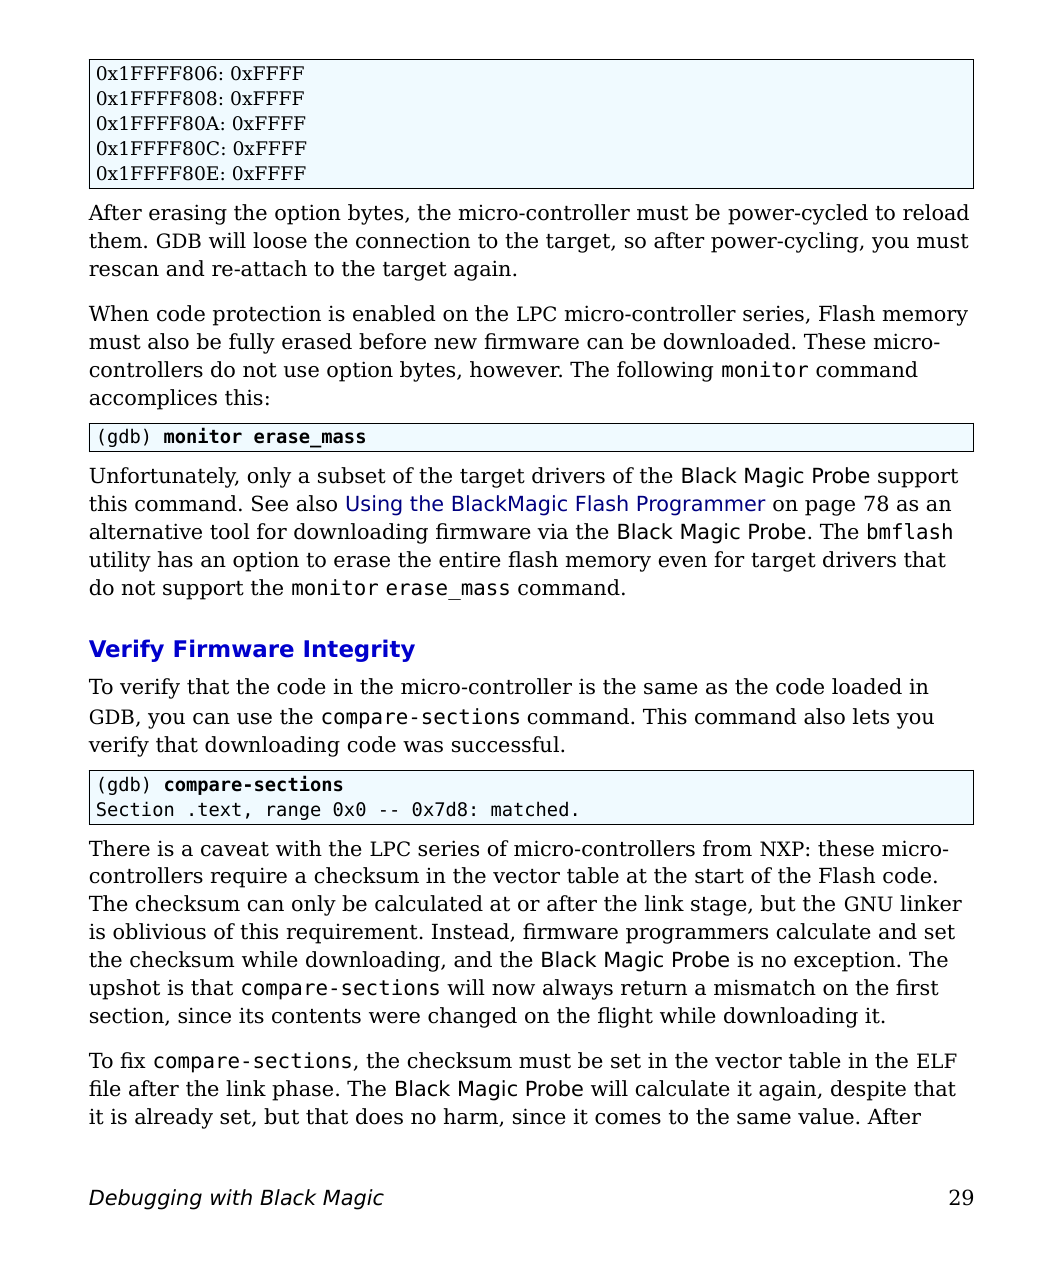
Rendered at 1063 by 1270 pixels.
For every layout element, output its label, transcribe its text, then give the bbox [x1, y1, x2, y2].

text After erasing the option bytes, the micro-controller must be power-cycled to reload them. GDB will loose the connection to the target, so after power-cycling, you must rescan and re-attach to the target again. [88, 201, 974, 281]
text To verify that the code in the micro-controller is the same as the code loaded in GDB, you can use the compare-sections command. This command also lets you verify that downloading code was successful. [88, 675, 974, 757]
text (gdb) monitor erase_mass [90, 424, 973, 451]
text 0x1FFFF808: 0xFFFF [90, 84, 973, 109]
text There is a caveat with the LPC series of micro-controllers from NXP: these micro-controllers require a checksum in the vector table at the start of the Flash code. The checksum can only be calculated at or after the link stage, but the GNU linker is oblivious of this requirement. Instead, firmware programmers calculate and set the checksum while downloading, and the Black Magic Probe is no exception. The upshot is that compare-sections will now always return a mismatch on the first section, since its contents were changed on the flight while downloading it. [88, 837, 974, 1028]
text 0x1FFFF80A: 0xFFFF [90, 109, 973, 134]
text When code protection is enabled on the LPC micro-controller series, Flash memory must also be fully erased before new firmware can be downloaded. These micro-controllers do not use option bytes, however. The following monitor command accomplices this: [88, 302, 974, 410]
subtitle Verify Firmware Integrity [88, 636, 974, 663]
text To fix compare-sections, the checksum must be set in the vector table in the ELF file after the link phase. The Black Magic Probe will calculate it again, despite that it is already set, but that does no harm, since it comes to the same value. After [88, 1049, 974, 1129]
text 0x1FFFF80C: 0xFFFF [90, 134, 973, 159]
text 0x1FFFF80E: 0xFFFF [90, 159, 973, 188]
text Section .text, range 0x0 -- 0x7d8: matched. [90, 795, 973, 824]
text 0x1FFFF806: 0xFFFF [90, 60, 973, 84]
text (gdb) compare-sections [90, 771, 973, 795]
text Unfortunately, only a subset of the target drivers of the Black Magic Probe support this command. See also Using the BlackMagic Flash Programmer on page 77 as an alternative tool for downloading firmware via the Black Magic Probe. The bmflash utility has an option to erase the entire flash memory even for target drivers that do not support the monitor erase_mass command. [88, 464, 974, 600]
